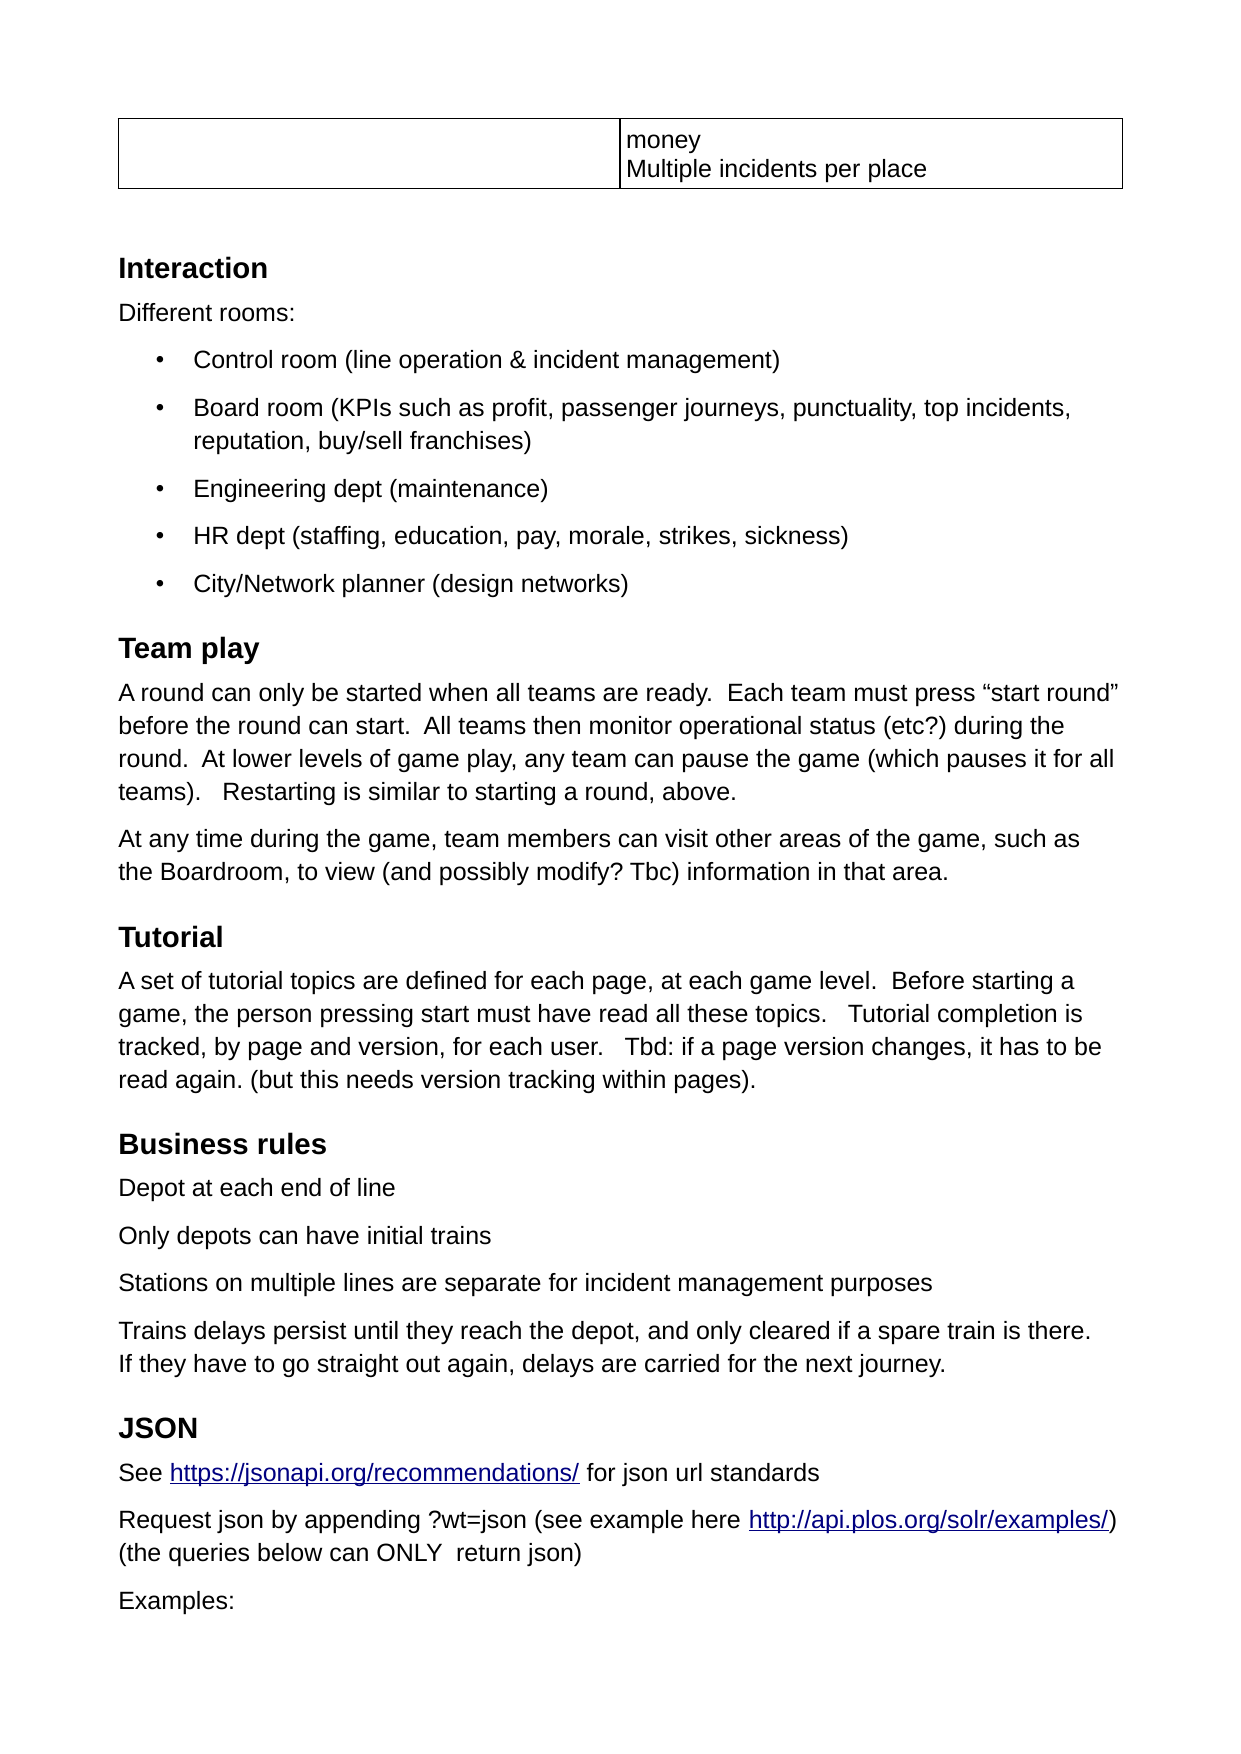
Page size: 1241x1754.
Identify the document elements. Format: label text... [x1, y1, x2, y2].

table_cell money Multiple incidents per place [621, 119, 1122, 188]
subtitle JSON [118, 1411, 1122, 1445]
text Depot at each end of line [118, 1173, 1122, 1202]
subtitle Business rules [118, 1127, 1122, 1161]
list HR dept (staffing, education, pay, morale, strikes, sickness) [156, 521, 1122, 550]
subtitle Team play [118, 631, 1122, 665]
text Trains delays persist until they reach the depot, and only cleared if a spare train is there. If they have to go straight out again, delays are carried for the next journey. [118, 1316, 1122, 1378]
subtitle Tutorial [118, 919, 1122, 953]
text Stations on multiple lines are separate for incident management purposes [118, 1268, 1122, 1297]
text Request json by appending ?wt=json (see example here http://api.plos.org/solr/examples/) (the queries below can ONLY return json) [118, 1505, 1122, 1567]
text At any time during the game, team members can visit other areas of the game, such as the Boardroom, to view (and possibly modify? Tbc) information in that area. [118, 824, 1122, 886]
text Only depots can have initial trains [118, 1221, 1122, 1249]
text A round can only be started when all teams are ready. Each team must press “start round” before the round can start. All teams then monitor operational status (etc?) during the round. At lower levels of game play, any team can pause the game (which pauses it for all teams). Restarting is similar to starting a round, above. [118, 678, 1122, 805]
text Different rooms: [118, 298, 1122, 326]
table_cell [119, 119, 619, 188]
text A set of tutorial topics are defined for each page, at each game level. Before starting a game, the person pressing start must have read all these topics. Tutorial completion is tracked, by page and version, for each user. Tbd: if a page version changes, it has to be read again. (but this needs version tracking within pages). [118, 966, 1122, 1093]
subtitle Interaction [118, 251, 1122, 285]
list City/Network planner (design networks) [156, 569, 1122, 598]
list Board room (KPIs such as profit, passenger journeys, punctuality, top incidents, reputation, buy/sell franchises) [156, 393, 1122, 455]
text See https://jsonapi.org/recommendations/ for json url standards [118, 1457, 1122, 1486]
text Examples: [118, 1586, 1122, 1614]
list Control room (line operation & incident management) [156, 345, 1122, 374]
list Engineering dept (maintenance) [156, 474, 1122, 502]
